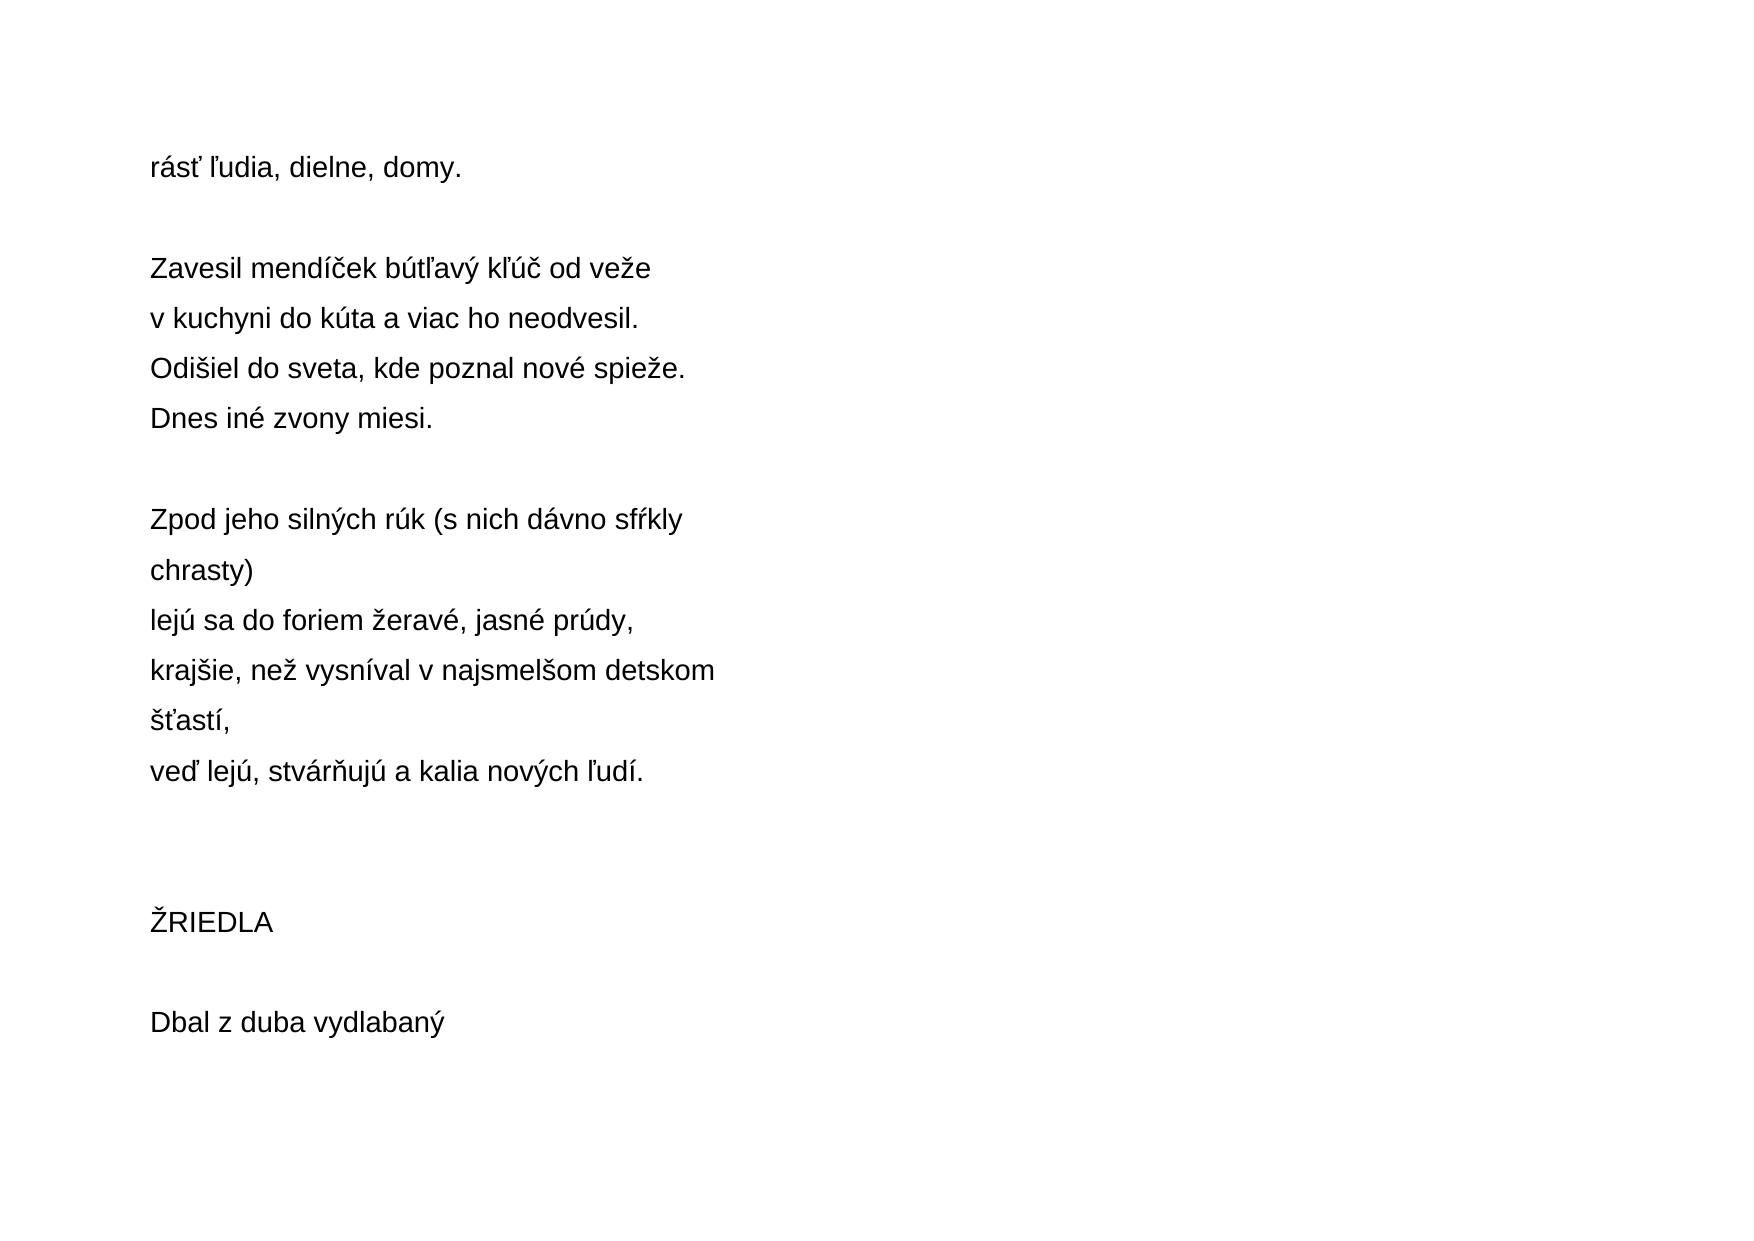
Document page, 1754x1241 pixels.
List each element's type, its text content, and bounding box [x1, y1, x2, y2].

text šťastí, [150, 703, 1243, 737]
text krajšie, než vysníval v najsmelšom detskom [150, 653, 1243, 687]
text Zavesil mendíček bútľavý kľúč od veže [150, 251, 1243, 284]
text ŽRIEDLA [150, 905, 1243, 938]
text Dnes iné zvony miesi. [150, 402, 1243, 435]
text chrasty) [150, 552, 1243, 586]
text veď lejú, stvárňujú a kalia nových ľudí. [150, 754, 1243, 787]
text Zpod jeho silných rúk (s nich dávno sfŕkly [150, 502, 1243, 536]
text v kuchyni do kúta a viac ho neodvesil. [150, 301, 1243, 334]
text lejú sa do foriem žeravé, jasné prúdy, [150, 603, 1243, 636]
text Odišiel do sveta, kde poznal nové spieže. [150, 351, 1243, 385]
text Dbal z duba vydlabaný [150, 1005, 1243, 1039]
text rásť ľudia, dielne, domy. [150, 150, 1243, 183]
